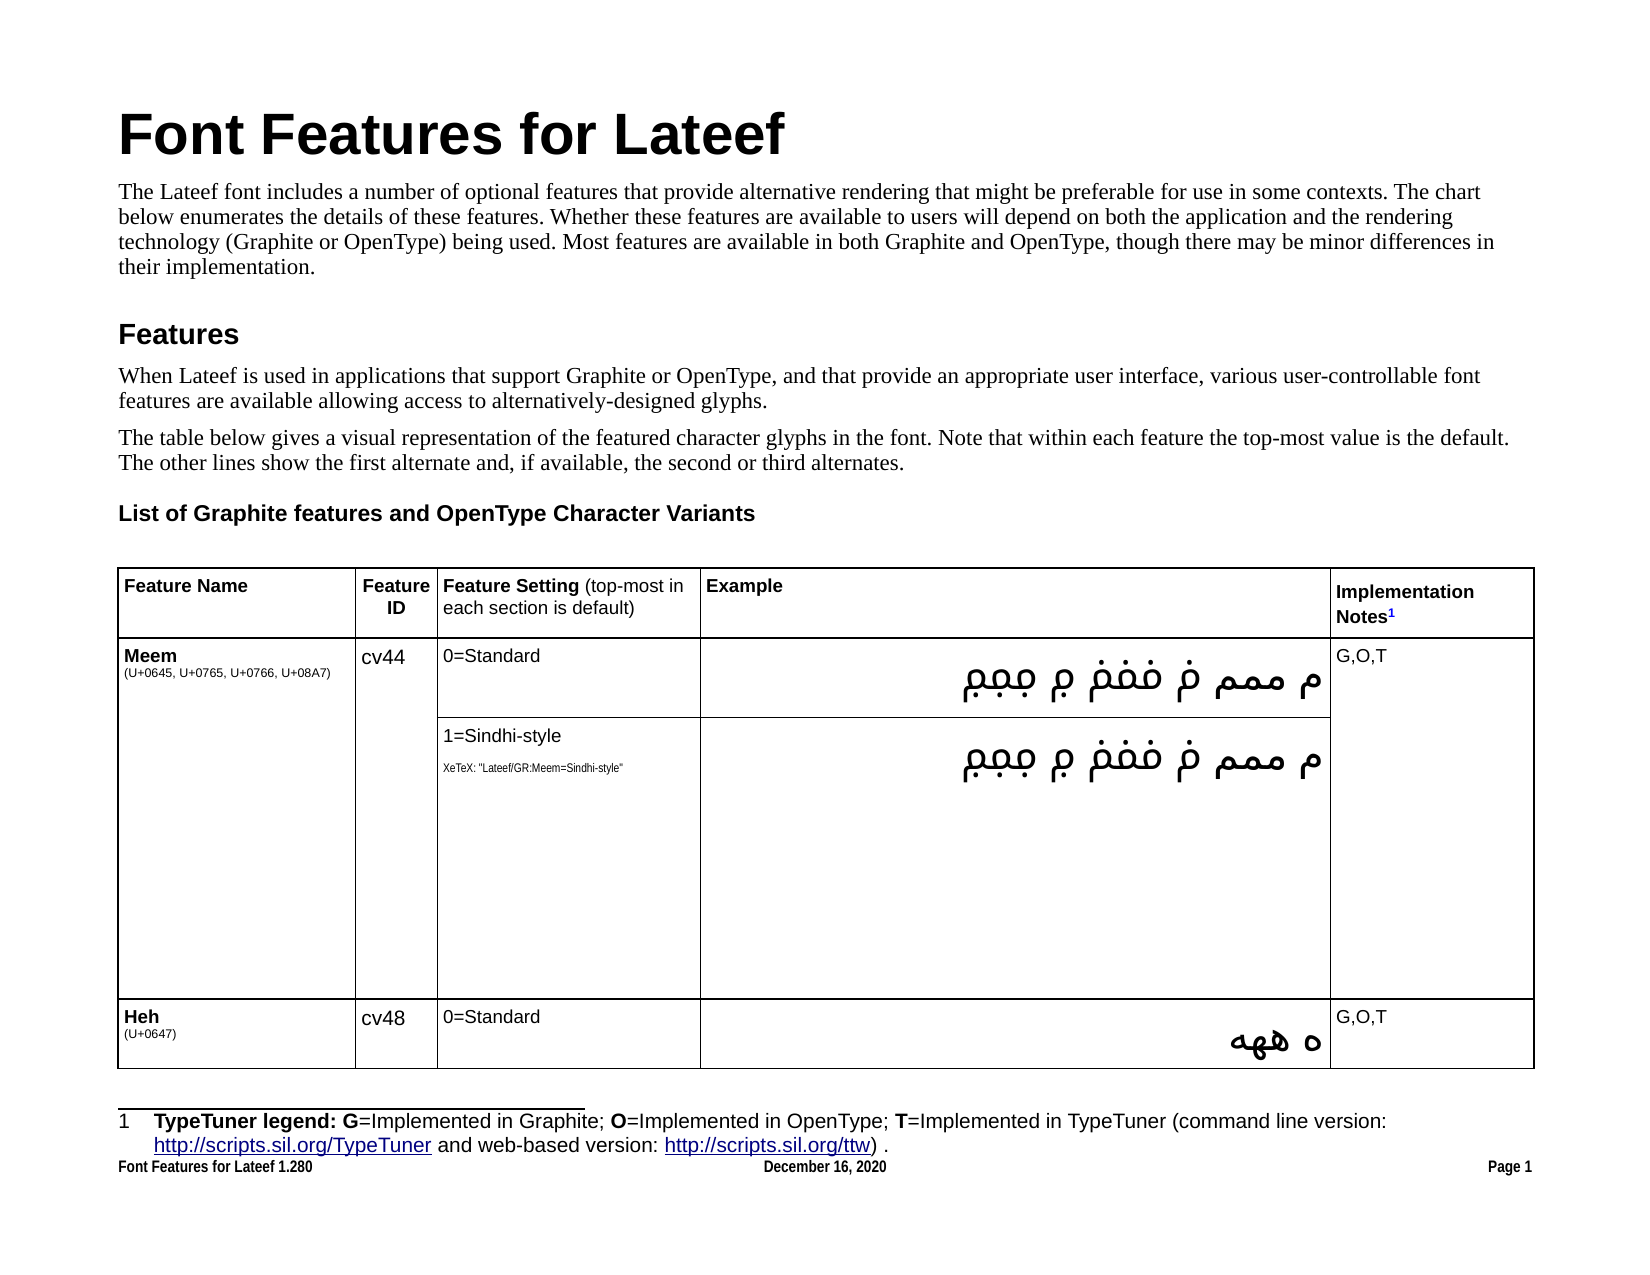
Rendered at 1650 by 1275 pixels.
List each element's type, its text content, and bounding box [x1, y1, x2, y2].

text When Lateef is used in applications that support Graphite or OpenType, and that provide an appropriate user interface, various user-controllable font features are available allowing access to alternatively-designed glyphs. [118, 363, 1532, 413]
table_cell G,O,T [1331, 639, 1533, 998]
subtitle Features [118, 317, 1532, 351]
table_cell م ممم ݥ ݥݥݥ ݦ ݦݦݦ [701, 718, 1330, 998]
table_cell 1=Sindhi-style XeTeX: "Lateef/GR:Meem=Sindhi-style" [438, 718, 700, 998]
table_cell 0=Standard [438, 639, 700, 717]
text The table below gives a visual representation of the featured character glyphs in the font. Note that within each feature the top-most value is the default. The other lines show the first alternate and, if available, the second or third alternates. [118, 426, 1532, 476]
title Font Features for Lateef [118, 100, 1532, 167]
table_header Implementation Notes [1331, 569, 1533, 637]
table_header Example [701, 569, 1330, 637]
text The Lateef font includes a number of optional features that provide alternative rendering that might be preferable for use in some contexts. The chart below enumerates the details of these features. Whether these features are available to users will depend on both the application and the rendering technology (Graphite or OpenType) being used. Most features are available in both Graphite and OpenType, though there may be minor differences in their implementation. [118, 179, 1532, 279]
table_cell Meem (U+0645, U+0765, U+0766, U+08A7) [119, 639, 355, 998]
table_cell 0=Standard [438, 1000, 700, 1068]
table_cell م ممم ݥ ݥݥݥ ݦ ݦݦݦ [701, 639, 1330, 717]
table_cell G,O,T [1331, 1000, 1533, 1068]
table_cell Heh (U+0647) [119, 1000, 355, 1068]
table_cell cv44 [356, 639, 437, 998]
table_cell ه ههه [701, 1000, 1330, 1068]
subtitle List of Graphite features and OpenType Character Variants [118, 500, 1532, 526]
table_cell cv48 [356, 1000, 437, 1068]
table_header Feature Setting (top-most in each section is default) [438, 569, 700, 637]
table_header Feature Name [119, 569, 355, 637]
table_header Feature ID [356, 569, 437, 637]
